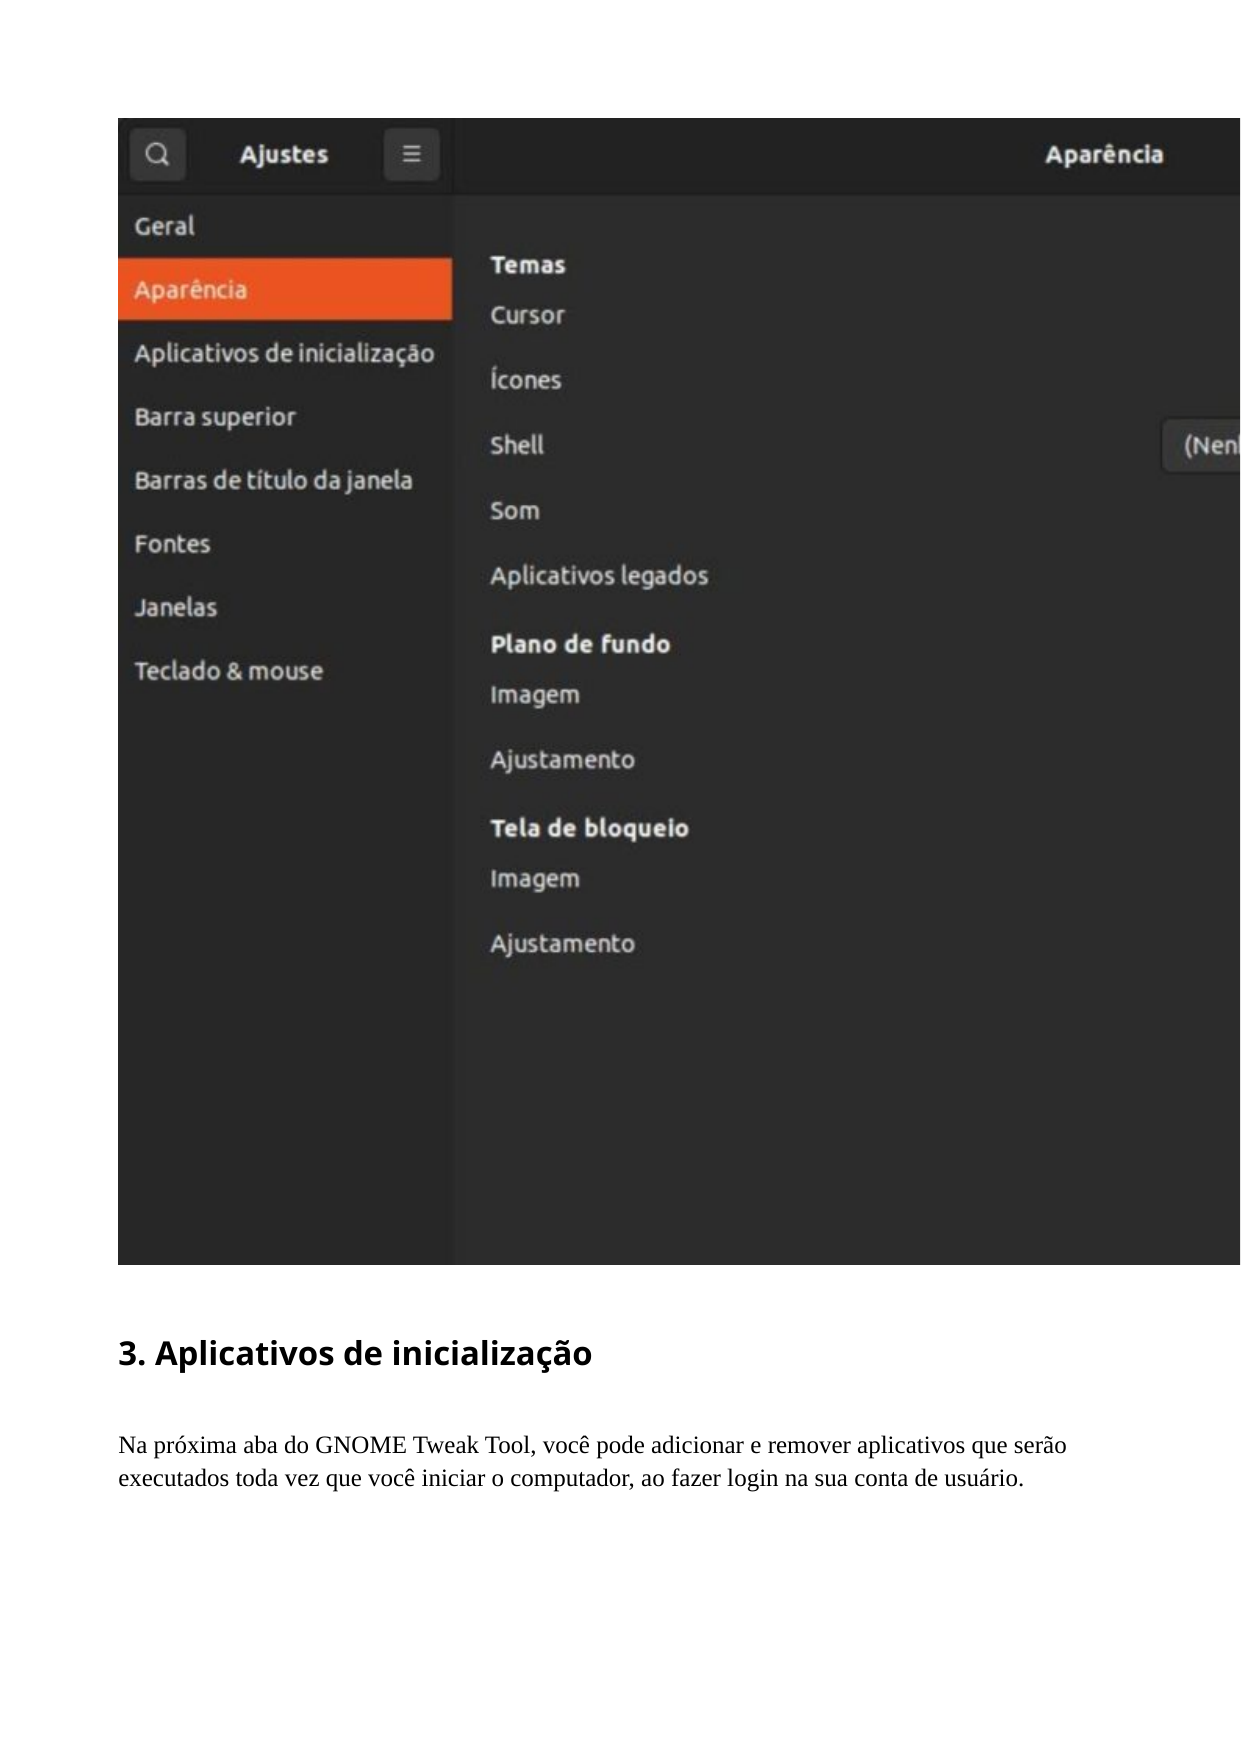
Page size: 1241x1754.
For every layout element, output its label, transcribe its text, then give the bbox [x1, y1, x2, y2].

subtitle 3. Aplicativos de inicialização [118, 1331, 1122, 1375]
text Na próxima aba do GNOME Tweak Tool, você pode adicionar e remover aplicativos que serão executados toda vez que você iniciar o computador, ao fazer login na sua conta de usuário. [118, 1430, 1122, 1492]
picture [118, 118, 1241, 1265]
